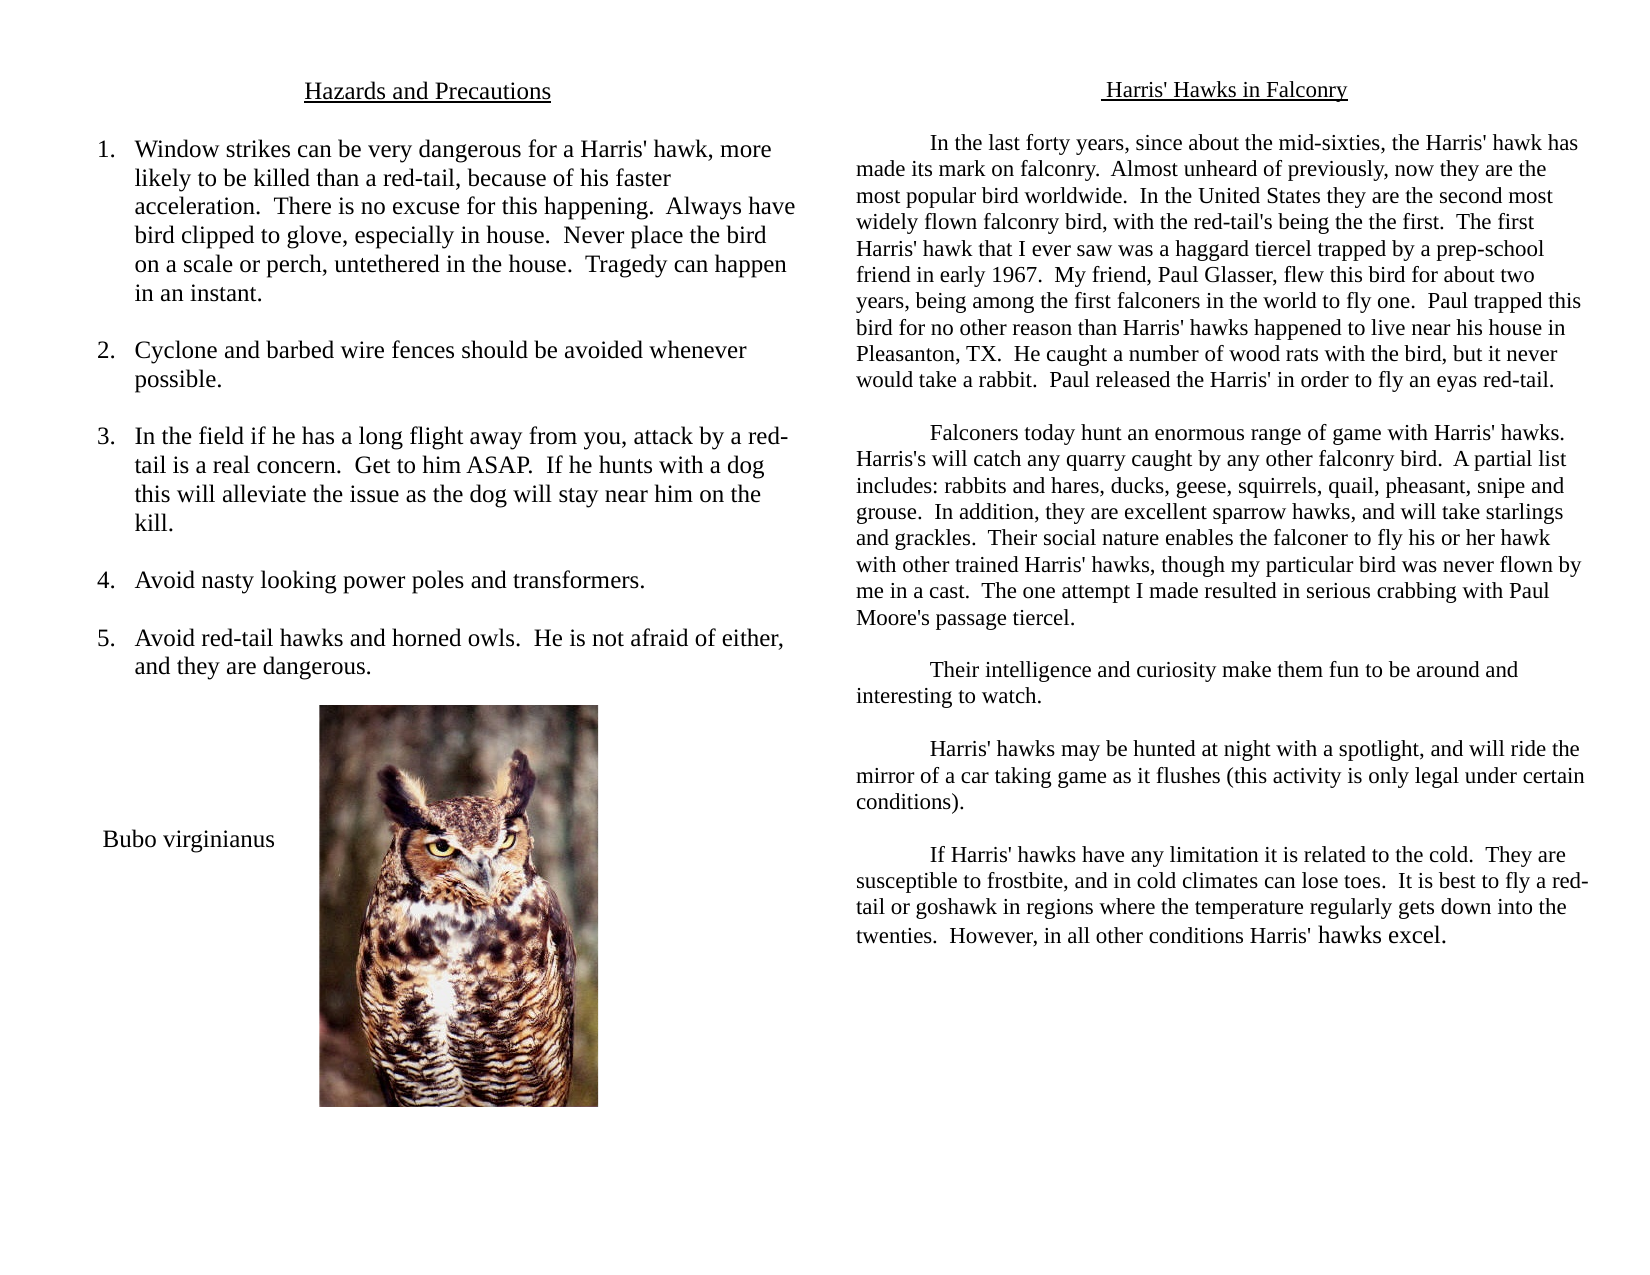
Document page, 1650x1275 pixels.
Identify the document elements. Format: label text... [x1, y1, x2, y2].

picture [319, 705, 599, 1107]
text Hazards and Precautions [59, 76, 796, 105]
text If Harris' hawks have any limitation it is related to the cold. They are susceptible to frostbite, and in cold climates can lose toes. It is best to fly a red-tail or goshawk in regions where the temperature regularly gets down into the twenties. However, in all other conditions Harris' hawks excel. [856, 841, 1592, 948]
text [600, 824, 796, 853]
list Avoid nasty looking power poles and transformers. [97, 565, 796, 594]
list Avoid red-tail hawks and horned owls. He is not afraid of either, and they are dangerous. [97, 623, 796, 680]
text Bubo virginianus [59, 824, 318, 853]
text Falconers today hunt an enormous range of game with Harris' hawks. Harris's will catch any quarry caught by any other falconry bird. A partial list includes: rabbits and hares, ducks, geese, squirrels, quail, pheasant, snipe and grouse. In addition, they are excellent sparrow hawks, and will take starlings and grackles. Their social nature enables the falconer to fly his or her hawk with other trained Harris' hawks, though my particular bird was never flown by me in a cast. The one attempt I made resulted in serious crabbing with Paul Moore's passage tiercel. [856, 419, 1592, 630]
list Cyclone and barbed wire fences should be avoided whenever possible. [97, 335, 796, 393]
list Window strikes can be very dangerous for a Harris' hawk, more likely to be killed than a red-tail, because of his faster acceleration. There is no excuse for this happening. Always have bird clipped to glove, especially in house. Never place the bird on a scale or perch, untethered in the house. Tragedy can happen in an instant. [97, 134, 796, 306]
list In the field if he has a long flight away from you, attack by a red-tail is a real concern. Get to him ASAP. If he hunts with a dog this will alleviate the issue as the dog will stay near him on the kill. [97, 421, 796, 536]
text Their intelligence and curiosity make them fun to be around and interesting to watch. [856, 656, 1592, 709]
text Harris' hawks may be hunted at night with a spotlight, and will ride the mirror of a car taking game as it flushes (this activity is only legal under certain conditions). [856, 735, 1592, 814]
text Harris' Hawks in Falconry [856, 76, 1592, 103]
text In the last forty years, since about the mid-sixties, the Harris' hawk has made its mark on falconry. Almost unheard of previously, now they are the most popular bird worldwide. In the United States they are the second most widely flown falconry bird, with the red-tail's being the the first. The first Harris' hawk that I ever saw was a haggard tiercel trapped by a prep-school friend in early 1967. My friend, Paul Glasser, flew this bird for about two years, being among the first falconers in the world to fly one. Paul trapped this bird for no other reason than Harris' hawks happened to live near his house in Pleasanton, TX. He caught a number of wood rats with the bird, but it never would take a rabbit. Paul released the Harris' in order to fly an eyas red-tail. [856, 129, 1592, 393]
